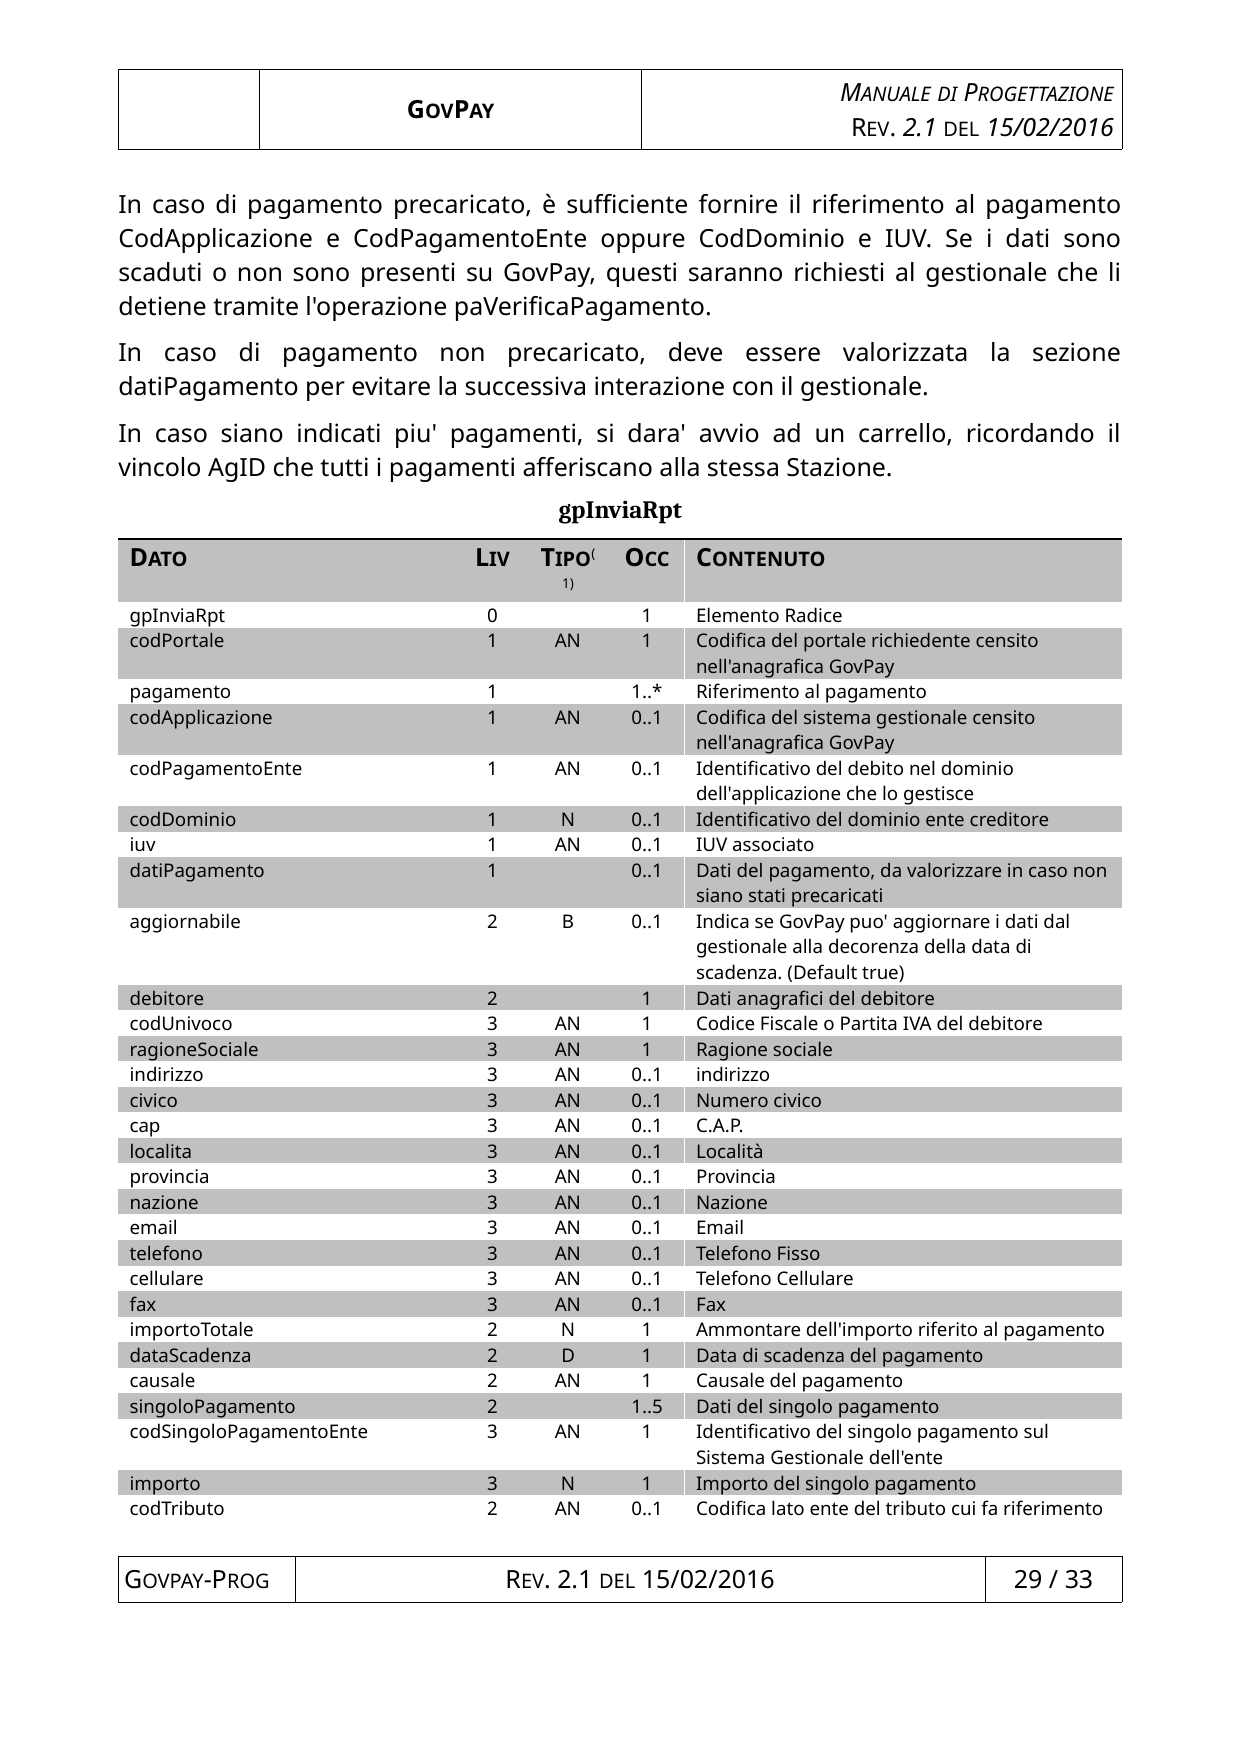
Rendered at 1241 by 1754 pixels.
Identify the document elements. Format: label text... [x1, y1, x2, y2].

table_cell AN [526, 1266, 609, 1291]
table_cell 3 [458, 1010, 526, 1036]
table_cell 3 [458, 1189, 526, 1214]
table_cell causale [118, 1368, 458, 1393]
table_cell civico [118, 1087, 458, 1112]
table_cell C.A.P. [685, 1113, 1122, 1138]
table_cell AN [526, 1495, 609, 1521]
table_cell 3 [458, 1266, 526, 1291]
table_cell localita [118, 1138, 458, 1163]
table_cell 2 [458, 1393, 526, 1419]
table_cell Riferimento al pagamento [685, 679, 1122, 704]
table_cell 3 [458, 1291, 526, 1317]
table_cell 0..1 [609, 704, 684, 755]
table_cell codTributo [118, 1495, 458, 1521]
table_cell telefono [118, 1240, 458, 1266]
table_cell datiPagamento [118, 857, 458, 908]
table_cell 0..1 [609, 1215, 684, 1240]
table_cell nazione [118, 1189, 458, 1214]
table_cell Dato [118, 540, 458, 602]
table_cell Liv [458, 540, 526, 602]
table_cell Nazione [685, 1189, 1122, 1214]
table_cell debitore [118, 985, 458, 1010]
table_cell D [526, 1342, 609, 1368]
table_cell AN [526, 1368, 609, 1393]
table_cell codPagamentoEnte [118, 755, 458, 806]
table_cell 0..1 [609, 1113, 684, 1138]
table_cell Indica se GovPay puo' aggiornare i dati dal gestionale alla decorenza della data di scadenza. (Default true) [685, 908, 1122, 985]
table_cell 0..1 [609, 1061, 684, 1087]
table_cell 2 [458, 1342, 526, 1368]
table_header gpInviaRpt [118, 496, 1122, 537]
table_cell Contenuto [685, 540, 1122, 602]
table_cell codDominio [118, 806, 458, 832]
table_cell 0..1 [609, 1189, 684, 1214]
table_cell 3 [458, 1036, 526, 1061]
table_cell N [526, 806, 609, 832]
table_cell 0..1 [609, 1087, 684, 1112]
table_cell Località [685, 1138, 1122, 1163]
table_cell 1 [458, 628, 526, 679]
table_cell AN [526, 1291, 609, 1317]
text In caso siano indicati piu' pagamenti, si dara' avvio ad un carrello, ricordando il vincolo AgID che tutti i pagamenti afferiscano alla stessa Stazione. [118, 416, 1122, 484]
table_cell ragioneSociale [118, 1036, 458, 1061]
table_cell email [118, 1215, 458, 1240]
table_cell Causale del pagamento [685, 1368, 1122, 1393]
table_cell AN [526, 628, 609, 679]
table_cell Fax [685, 1291, 1122, 1317]
table_cell 2 [458, 985, 526, 1010]
text In caso di pagamento precaricato, è sufficiente fornire il riferimento al pagamento CodApplicazione e CodPagamentoEnte oppure CodDominio e IUV. Se i dati sono scaduti o non sono presenti su GovPay, questi saranno richiesti al gestionale che li detiene tramite l'operazione paVerificaPagamento. [118, 186, 1122, 322]
table_cell 1 [609, 628, 684, 679]
table_cell codPortale [118, 628, 458, 679]
table_cell 0 [458, 602, 526, 628]
table_cell 1 [609, 602, 684, 628]
table_cell 0..1 [609, 806, 684, 832]
table_cell Dati anagrafici del debitore [685, 985, 1122, 1010]
table_cell Identificativo del dominio ente creditore [685, 806, 1122, 832]
table_cell 1..5 [609, 1393, 684, 1419]
table_cell iuv [118, 832, 458, 857]
table_cell 3 [458, 1164, 526, 1189]
table_cell 1..* [609, 679, 684, 704]
table_cell 3 [458, 1087, 526, 1112]
table_cell AN [526, 1164, 609, 1189]
table_cell Provincia [685, 1164, 1122, 1189]
table_cell indirizzo [685, 1061, 1122, 1087]
table_cell AN [526, 1419, 609, 1470]
table_cell importo [118, 1470, 458, 1495]
table_cell Numero civico [685, 1087, 1122, 1112]
table_cell 1 [458, 704, 526, 755]
table_cell Ammontare dell'importo riferito al pagamento [685, 1317, 1122, 1342]
table_cell 2 [458, 1495, 526, 1521]
table_cell AN [526, 1061, 609, 1087]
table_cell 0..1 [609, 1266, 684, 1291]
table_cell AN [526, 704, 609, 755]
table_cell 0..1 [609, 1164, 684, 1189]
table_cell B [526, 908, 609, 985]
table_cell AN [526, 1010, 609, 1036]
table_cell AN [526, 1036, 609, 1061]
table_cell [526, 857, 609, 908]
table_cell 1 [609, 1342, 684, 1368]
table_cell cap [118, 1113, 458, 1138]
table_cell Identificativo del singolo pagamento sul Sistema Gestionale dell'ente [685, 1419, 1122, 1470]
table_cell Ragione sociale [685, 1036, 1122, 1061]
table_cell importoTotale [118, 1317, 458, 1342]
table_cell [526, 602, 609, 628]
table_cell 1 [609, 1470, 684, 1495]
table_cell 0..1 [609, 1495, 684, 1521]
table_cell Tipo(1) [526, 540, 609, 602]
table_cell Dati del pagamento, da valorizzare in caso non siano stati precaricati [685, 857, 1122, 908]
table_cell Dati del singolo pagamento [685, 1393, 1122, 1419]
table_cell AN [526, 1113, 609, 1138]
table_cell 1 [458, 755, 526, 806]
table_cell 1 [609, 1036, 684, 1061]
table_cell 1 [609, 1419, 684, 1470]
table_cell Importo del singolo pagamento [685, 1470, 1122, 1495]
table_cell pagamento [118, 679, 458, 704]
table_cell IUV associato [685, 832, 1122, 857]
table_cell 0..1 [609, 1138, 684, 1163]
table_cell Codice Fiscale o Partita IVA del debitore [685, 1010, 1122, 1036]
table_cell AN [526, 1240, 609, 1266]
table_cell AN [526, 1087, 609, 1112]
table_cell gpInviaRpt [118, 602, 458, 628]
table_cell 3 [458, 1061, 526, 1087]
table_cell [526, 679, 609, 704]
table_cell codSingoloPagamentoEnte [118, 1419, 458, 1470]
table_cell [526, 985, 609, 1010]
table_cell Telefono Fisso [685, 1240, 1122, 1266]
table_cell 3 [458, 1240, 526, 1266]
table_cell 2 [458, 1368, 526, 1393]
table_cell dataScadenza [118, 1342, 458, 1368]
table_cell 3 [458, 1470, 526, 1495]
table_cell 0..1 [609, 1240, 684, 1266]
table_cell aggiornabile [118, 908, 458, 985]
text In caso di pagamento non precaricato, deve essere valorizzata la sezione datiPagamento per evitare la successiva interazione con il gestionale. [118, 335, 1122, 403]
table_cell 1 [458, 806, 526, 832]
table_cell Elemento Radice [685, 602, 1122, 628]
table_cell codApplicazione [118, 704, 458, 755]
table_cell indirizzo [118, 1061, 458, 1087]
table_cell [526, 1393, 609, 1419]
table_cell 0..1 [609, 857, 684, 908]
table_cell 0..1 [609, 755, 684, 806]
table_cell N [526, 1317, 609, 1342]
table_cell Email [685, 1215, 1122, 1240]
table_cell 0..1 [609, 908, 684, 985]
table_cell 3 [458, 1138, 526, 1163]
table_cell AN [526, 755, 609, 806]
table_cell cellulare [118, 1266, 458, 1291]
table_cell 1 [458, 832, 526, 857]
table_cell 3 [458, 1419, 526, 1470]
table_cell 3 [458, 1215, 526, 1240]
table_cell singoloPagamento [118, 1393, 458, 1419]
table_cell AN [526, 1138, 609, 1163]
table_cell 0..1 [609, 1291, 684, 1317]
table_cell Identificativo del debito nel dominio dell'applicazione che lo gestisce [685, 755, 1122, 806]
table_cell 1 [609, 1317, 684, 1342]
table_cell codUnivoco [118, 1010, 458, 1036]
table_cell AN [526, 1215, 609, 1240]
table_cell Codifica lato ente del tributo cui fa riferimento [685, 1495, 1122, 1521]
table_cell 1 [458, 857, 526, 908]
table_cell 2 [458, 908, 526, 985]
table_cell N [526, 1470, 609, 1495]
table_cell fax [118, 1291, 458, 1317]
table_cell 1 [609, 1010, 684, 1036]
table_cell 0..1 [609, 832, 684, 857]
table_cell provincia [118, 1164, 458, 1189]
table_cell 1 [609, 1368, 684, 1393]
table_cell 1 [609, 985, 684, 1010]
table_cell Codifica del sistema gestionale censito nell'anagrafica GovPay [685, 704, 1122, 755]
table_cell 2 [458, 1317, 526, 1342]
table_cell Codifica del portale richiedente censito nell'anagrafica GovPay [685, 628, 1122, 679]
table_cell AN [526, 832, 609, 857]
table_cell Occ [609, 540, 684, 602]
table_cell 3 [458, 1113, 526, 1138]
table_cell Data di scadenza del pagamento [685, 1342, 1122, 1368]
table_cell 1 [458, 679, 526, 704]
table_cell AN [526, 1189, 609, 1214]
table_cell Telefono Cellulare [685, 1266, 1122, 1291]
